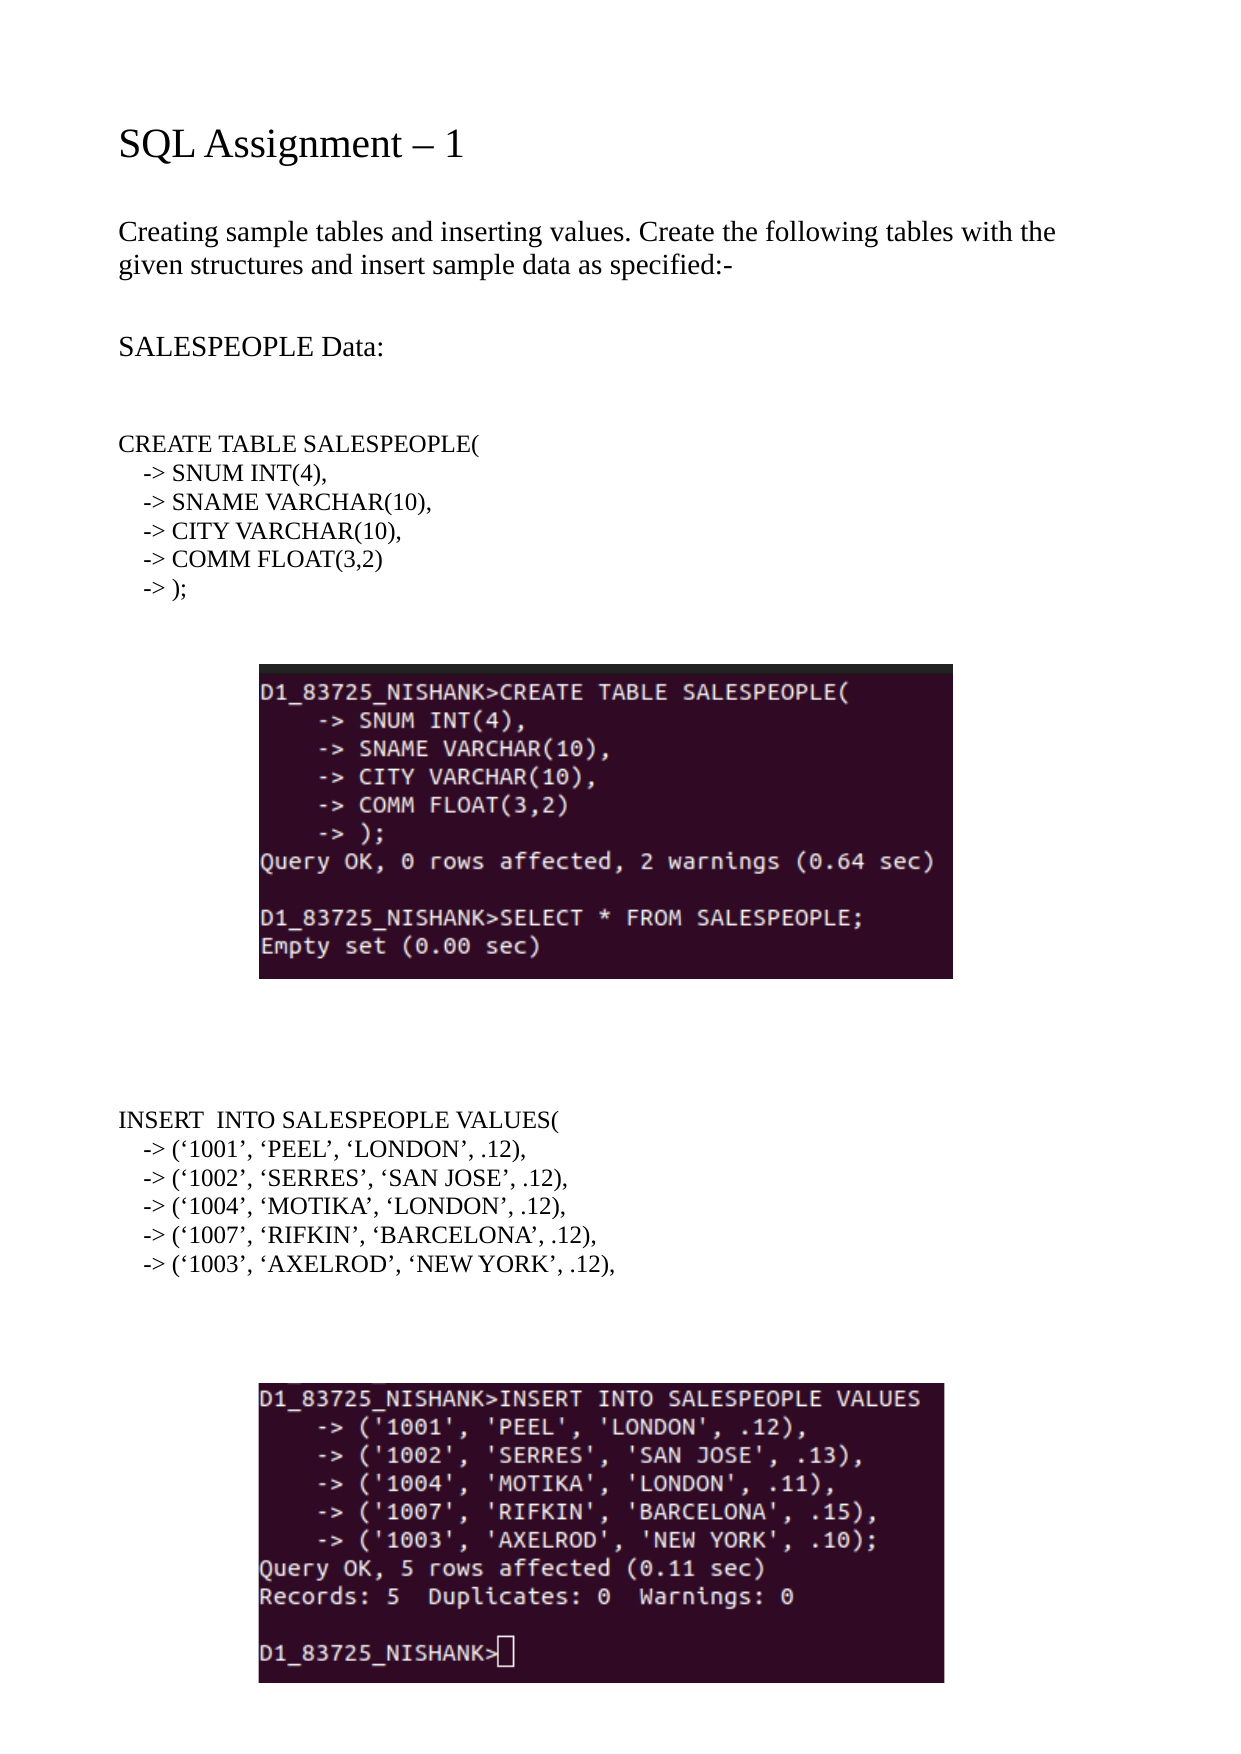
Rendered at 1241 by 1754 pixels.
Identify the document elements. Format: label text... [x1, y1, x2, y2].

text Creating sample tables and inserting values. Create the following tables with the given structures and insert sample data as specified:- [118, 214, 1122, 281]
text -> CITY VARCHAR(10), [118, 516, 1122, 544]
text -> (‘1002’, ‘SERRES’, ‘SAN JOSE’, .12), [118, 1163, 1122, 1191]
text -> (‘1004’, ‘MOTIKA’, ‘LONDON’, .12), [118, 1191, 1122, 1220]
text INSERT INTO SALESPEOPLE VALUES( [118, 1105, 1122, 1134]
text SQL Assignment – 1 [118, 118, 1122, 214]
text -> SNUM INT(4), [118, 458, 1122, 487]
text -> (‘1003’, ‘AXELROD’, ‘NEW YORK’, .12), [118, 1249, 1122, 1278]
text -> SNAME VARCHAR(10), [118, 487, 1122, 516]
text -> ); [118, 573, 1122, 602]
picture [258, 1383, 945, 1683]
text CREATE TABLE SALESPEOPLE( [118, 429, 1122, 458]
text -> COMM FLOAT(3,2) [118, 544, 1122, 573]
text -> (‘1001’, ‘PEEL’, ‘LONDON’, .12), [118, 1134, 1122, 1163]
picture [259, 664, 953, 979]
text -> (‘1007’, ‘RIFKIN’, ‘BARCELONA’, .12), [118, 1220, 1122, 1249]
text SALESPEOPLE Data: [118, 329, 1122, 362]
